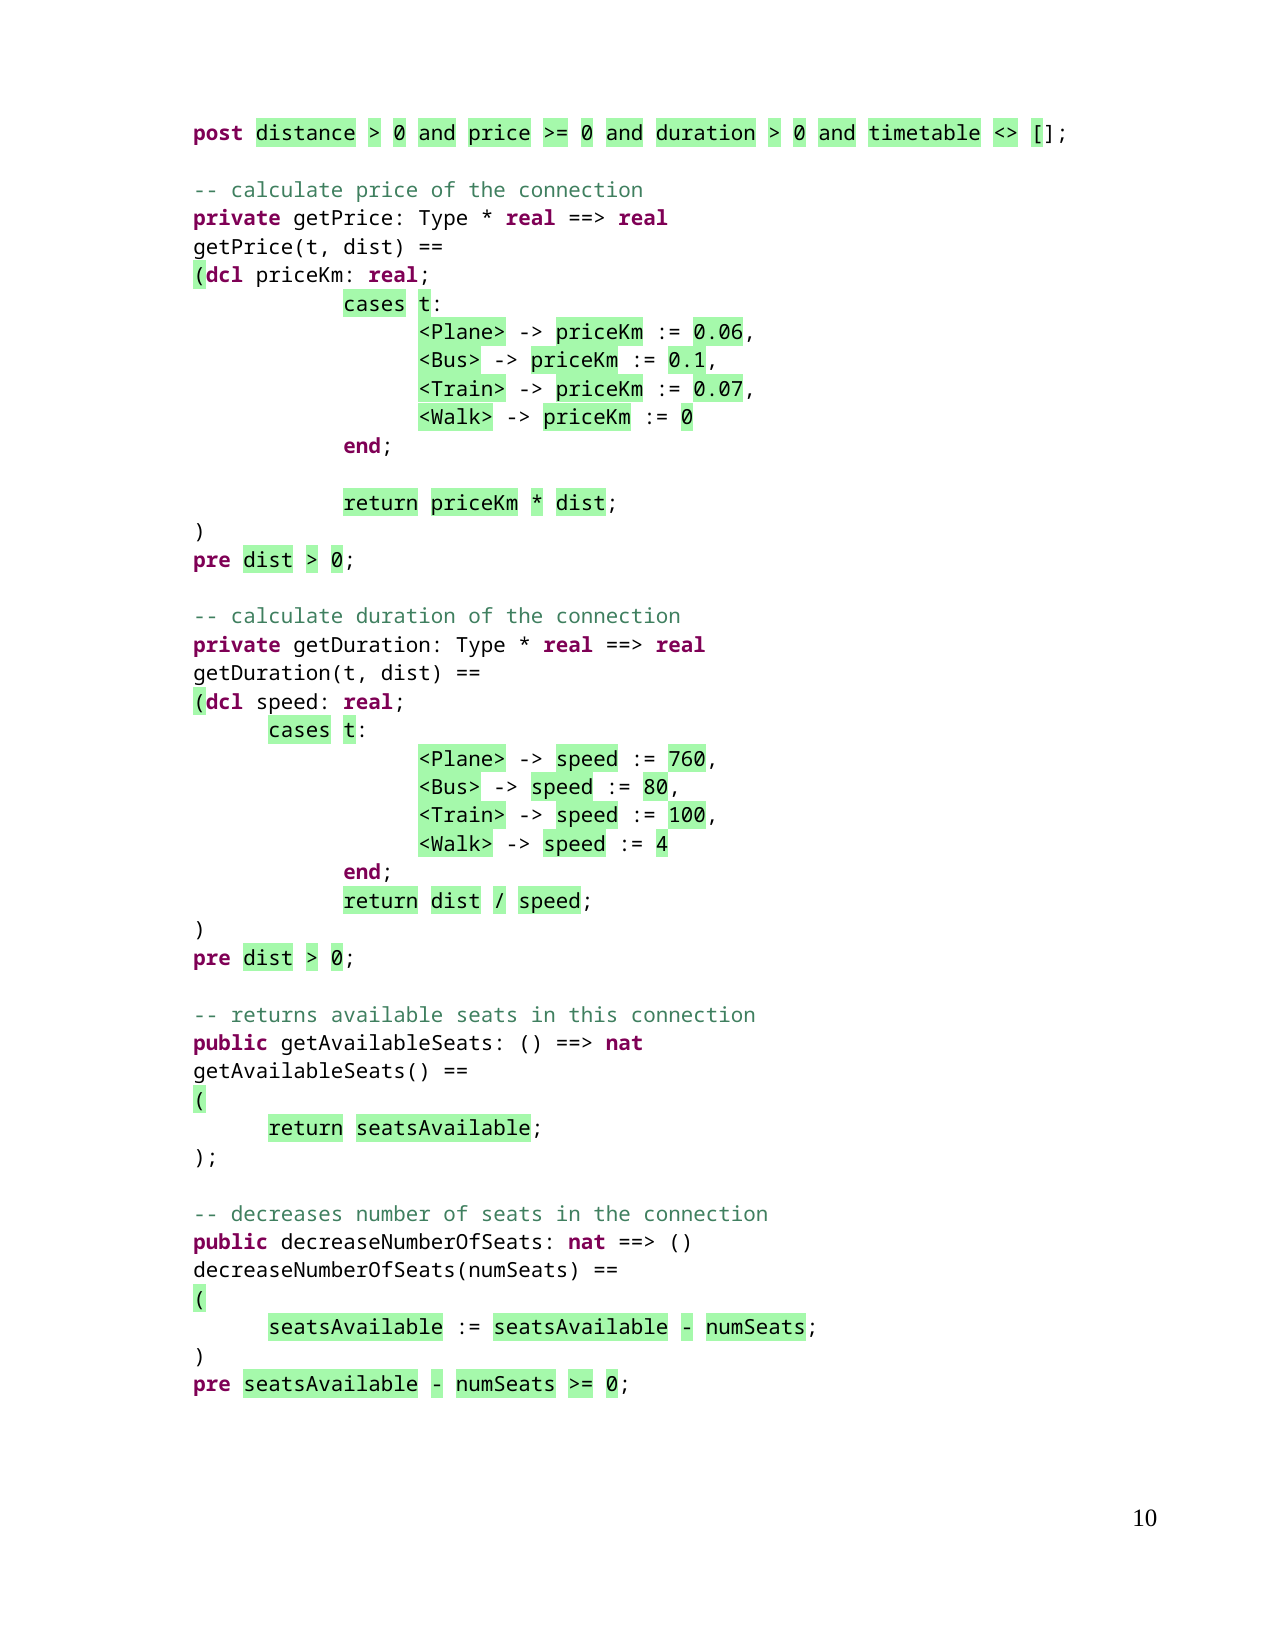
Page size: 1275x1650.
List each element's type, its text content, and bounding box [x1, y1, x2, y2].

text (dcl priceKm: real; [118, 260, 1157, 289]
text getPrice(t, dist) == [118, 232, 1157, 260]
text ) [118, 1341, 1157, 1369]
text <Plane> -> priceKm := 0.06, [118, 317, 1157, 346]
text <Train> -> priceKm := 0.07, [118, 374, 1157, 402]
text return dist / speed; [118, 886, 1157, 914]
text -- calculate duration of the connection [118, 602, 1157, 630]
text <Bus> -> speed := 80, [118, 772, 1157, 801]
text -- returns available seats in this connection [118, 1000, 1157, 1028]
text -- decreases number of seats in the connection [118, 1199, 1157, 1227]
text <Train> -> speed := 100, [118, 801, 1157, 829]
text getDuration(t, dist) == [118, 658, 1157, 687]
text end; [118, 431, 1157, 459]
text end; [118, 857, 1157, 886]
text ( [118, 1284, 1157, 1312]
text seatsAvailable := seatsAvailable - numSeats; [118, 1312, 1157, 1341]
text public decreaseNumberOfSeats: nat ==> () [118, 1227, 1157, 1256]
text <Bus> -> priceKm := 0.1, [118, 346, 1157, 374]
text -- calculate price of the connection [118, 175, 1157, 203]
text private getDuration: Type * real ==> real [118, 630, 1157, 658]
text <Walk> -> priceKm := 0 [118, 402, 1157, 431]
text ) [118, 914, 1157, 943]
text <Plane> -> speed := 760, [118, 744, 1157, 772]
text decreaseNumberOfSeats(numSeats) == [118, 1256, 1157, 1284]
text pre dist > 0; [118, 943, 1157, 971]
text post distance > 0 and price >= 0 and duration > 0 and timetable <> []; [118, 118, 1157, 147]
text pre dist > 0; [118, 545, 1157, 573]
text getAvailableSeats() == [118, 1057, 1157, 1085]
text pre seatsAvailable - numSeats >= 0; [118, 1369, 1157, 1398]
text ); [118, 1142, 1157, 1170]
text (dcl speed: real; [118, 687, 1157, 715]
text public getAvailableSeats: () ==> nat [118, 1028, 1157, 1057]
text ( [118, 1085, 1157, 1113]
text return seatsAvailable; [118, 1113, 1157, 1142]
text private getPrice: Type * real ==> real [118, 203, 1157, 232]
text cases t: [118, 715, 1157, 744]
text ) [118, 516, 1157, 545]
text return priceKm * dist; [118, 488, 1157, 516]
text cases t: [118, 289, 1157, 317]
text <Walk> -> speed := 4 [118, 829, 1157, 857]
